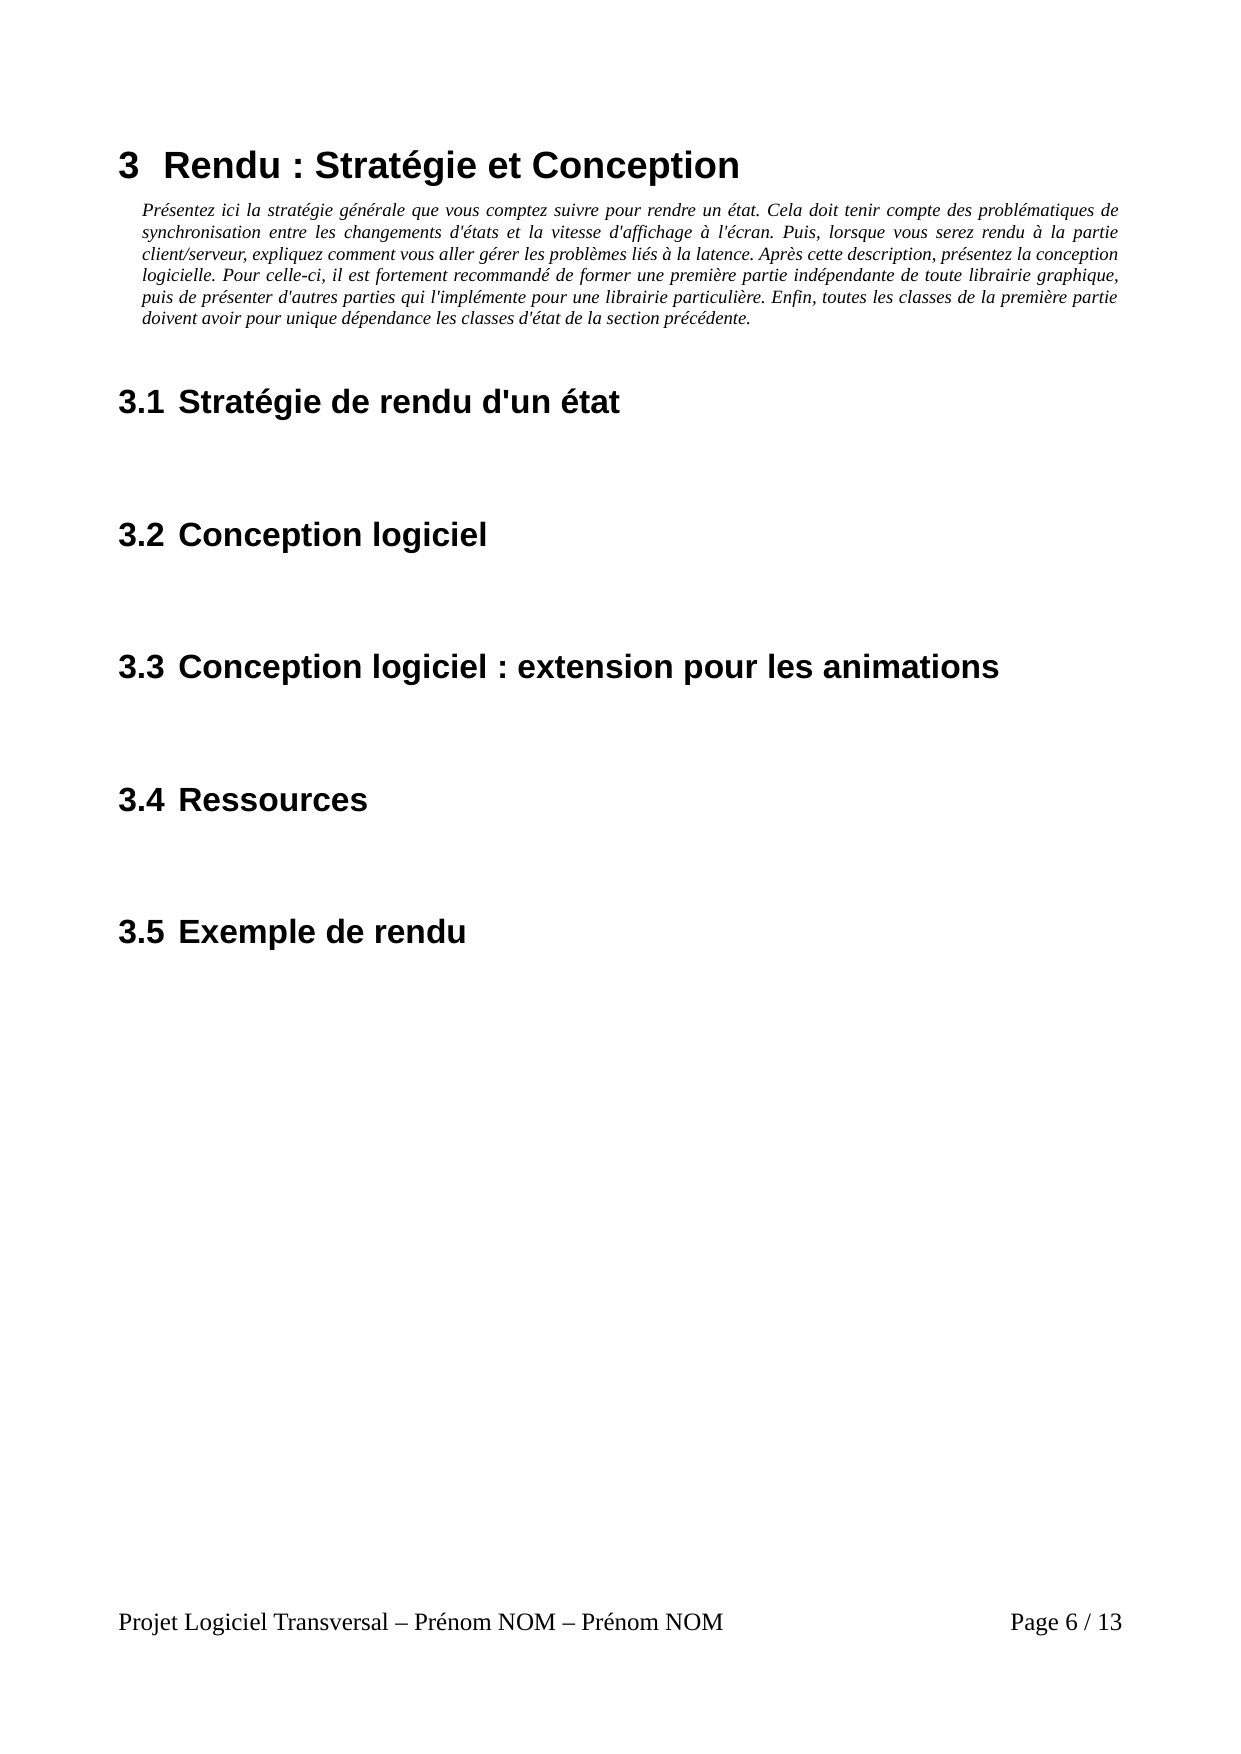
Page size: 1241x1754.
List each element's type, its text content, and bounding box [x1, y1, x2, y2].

subtitle Exemple de rendu [118, 912, 1122, 951]
subtitle Stratégie de rendu d'un état [118, 382, 1122, 421]
subtitle Rendu : Stratégie et Conception [118, 143, 1122, 187]
subtitle Conception logiciel [118, 515, 1122, 553]
subtitle Ressources [118, 779, 1122, 818]
subtitle Conception logiciel : extension pour les animations [118, 647, 1122, 686]
text Présentez ici la stratégie générale que vous comptez suivre pour rendre un état. Cela doit tenir compte des problématiques de synchronisation entre les changements d'états et la vitesse d'affichage à l'écran. Puis, lorsque vous serez rendu à la partie client/serveur, expliquez comment vous aller gérer les problèmes liés à la latence. Après cette description, présentez la conception logicielle. Pour celle-ci, il est fortement recommandé de former une première partie indépendante de toute librairie graphique, puis de présenter d'autres parties qui l'implémente pour une librairie particulière. Enfin, toutes les classes de la première partie doivent avoir pour unique dépendance les classes d'état de la section précédente. [142, 199, 1122, 329]
